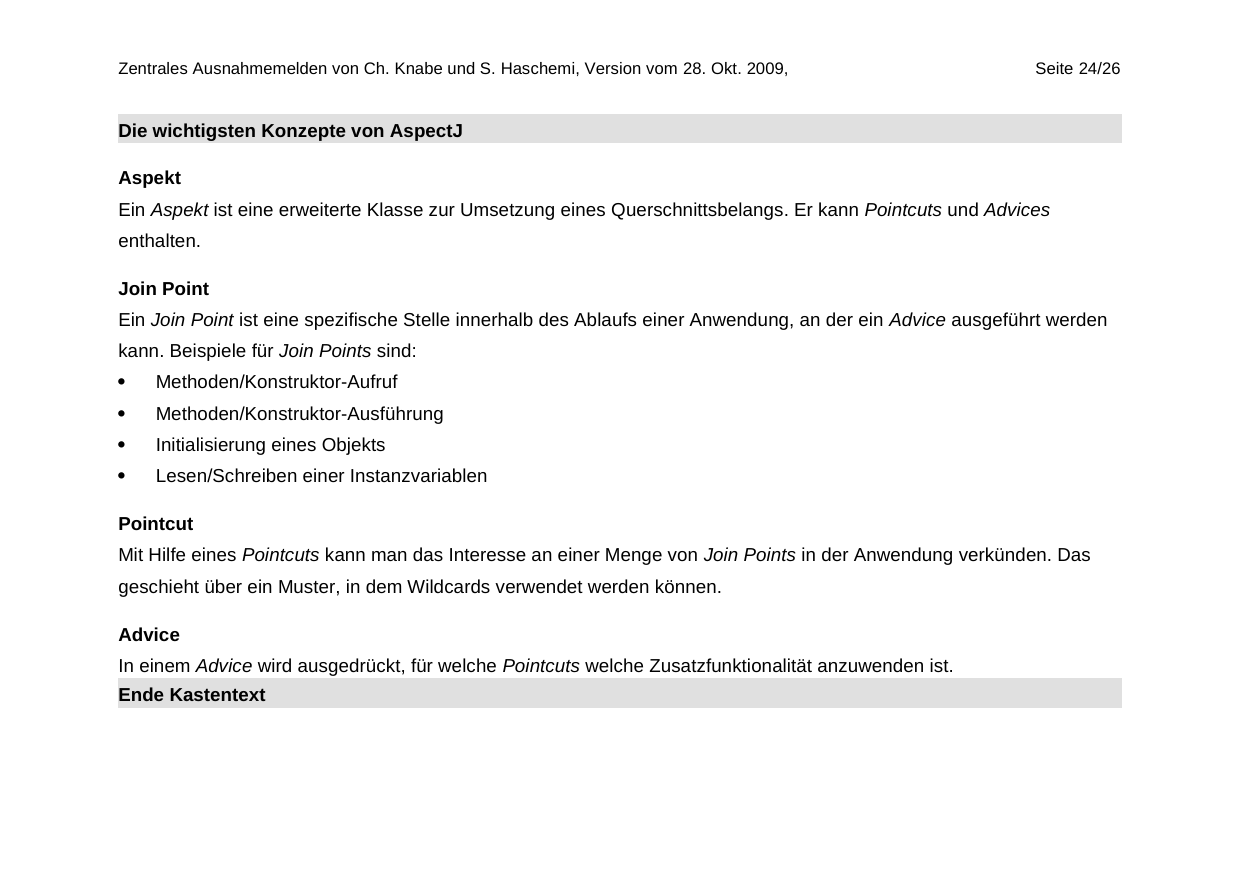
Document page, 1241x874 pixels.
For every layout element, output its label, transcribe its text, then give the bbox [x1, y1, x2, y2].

list Initialisierung eines Objekts [118, 426, 1122, 458]
text Ein Join Point ist eine spezifische Stelle innerhalb des Ablaufs einer Anwendung, an der ein Advice ausgeführt werden kann. Beispiele für Join Points sind: [118, 301, 1122, 364]
list Methoden/Konstruktor-Aufruf [118, 364, 1122, 395]
text Die wichtigsten Konzepte von AspectJ [118, 114, 1122, 143]
text Aspekt [118, 160, 1122, 191]
text Ein Aspekt ist eine erweiterte Klasse zur Umsetzung eines Querschnittsbelangs. Er kann Pointcuts und Advices enthalten. [118, 191, 1122, 253]
list Methoden/Konstruktor-Ausführung [118, 395, 1122, 426]
text Advice [118, 616, 1122, 647]
text In einem Advice wird ausgedrückt, für welche Pointcuts welche Zusatzfunktionalität anzuwenden ist. [118, 647, 1122, 678]
text Pointcut [118, 506, 1122, 537]
text Ende Kastentext [118, 678, 1122, 708]
text Join Point [118, 270, 1122, 301]
text Mit Hilfe eines Pointcuts kann man das Interesse an einer Menge von Join Points in der Anwendung verkünden. Das geschieht über ein Muster, in dem Wildcards verwendet werden können. [118, 537, 1122, 599]
list Lesen/Schreiben einer Instanzvariablen [118, 458, 1122, 489]
